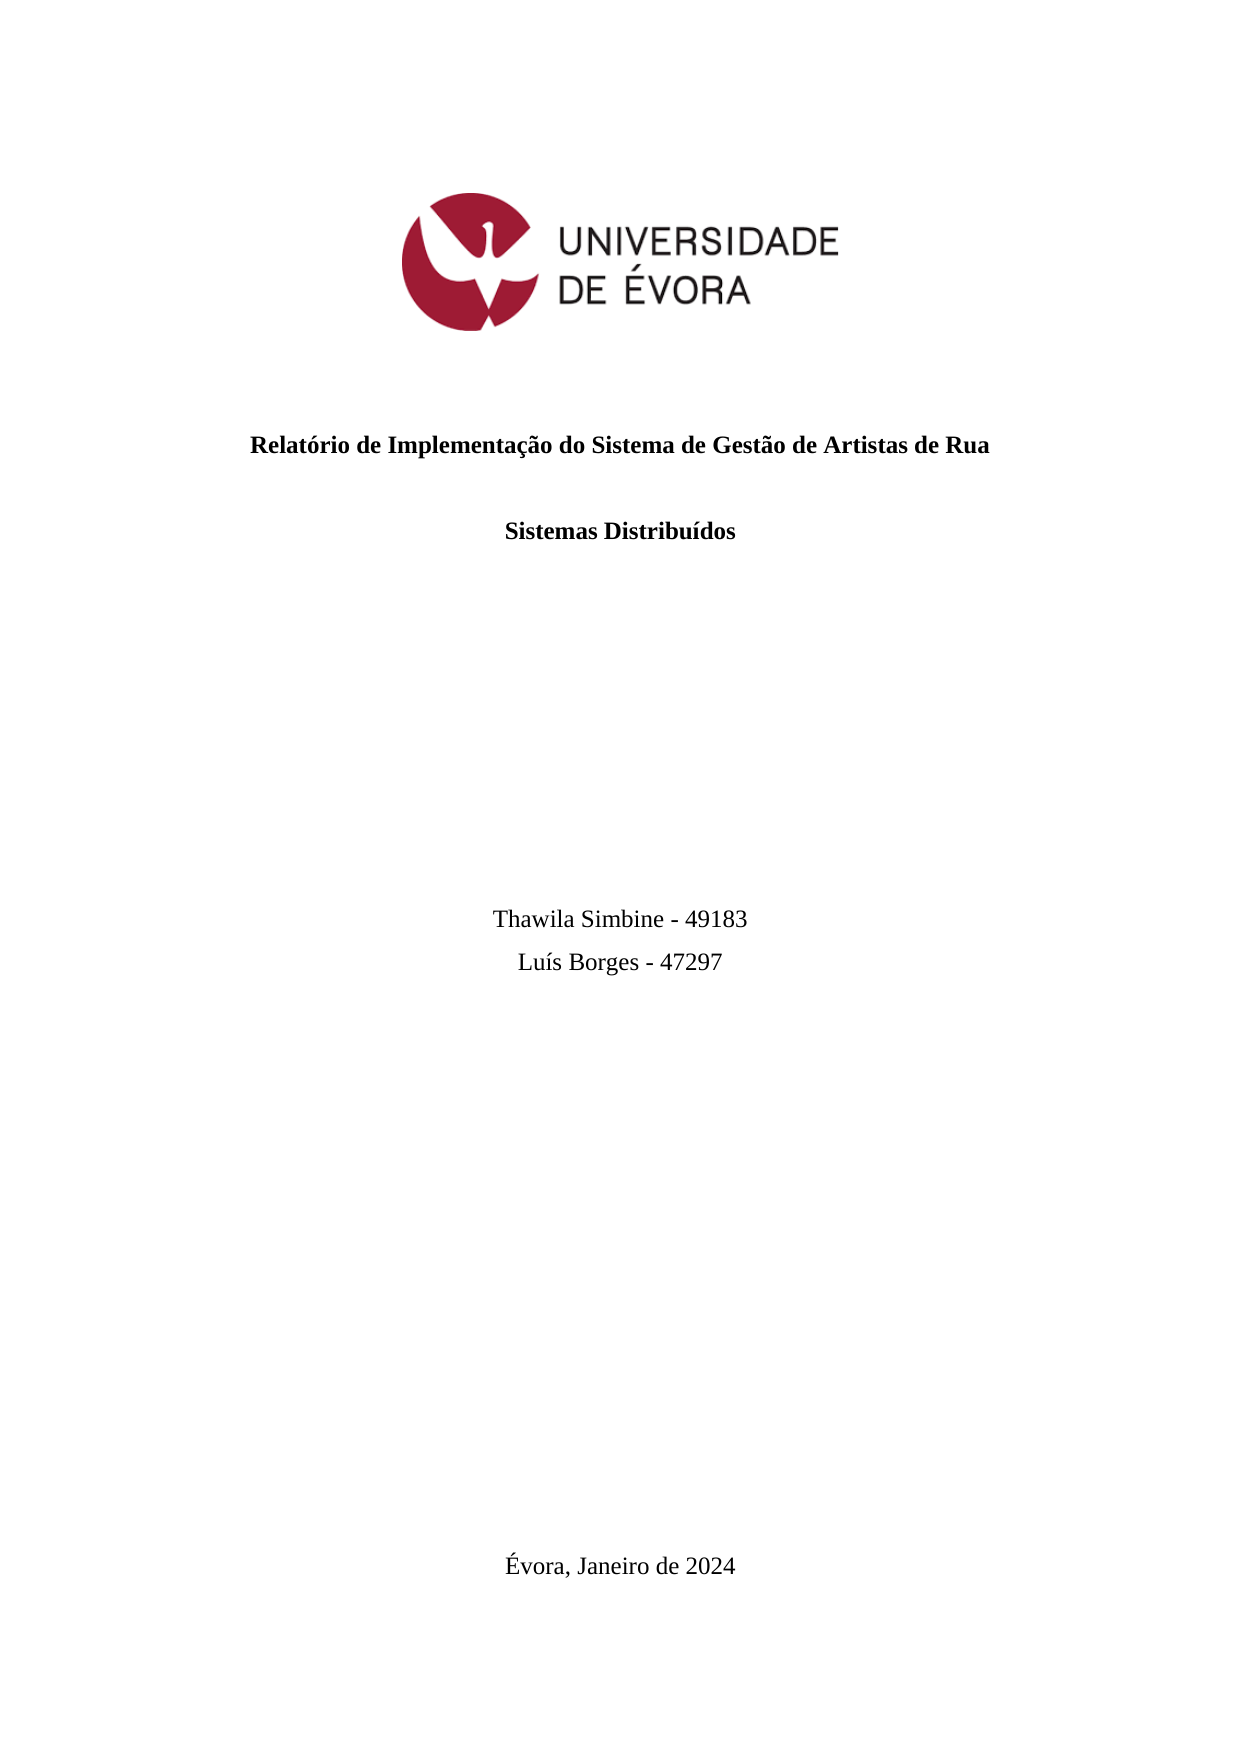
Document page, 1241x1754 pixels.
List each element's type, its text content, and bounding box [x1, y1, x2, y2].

picture [402, 193, 839, 331]
text Thawila Simbine - 49183 [150, 904, 1090, 933]
text Relatório de Implementação do Sistema de Gestão de Artistas de Rua [150, 430, 1090, 459]
text Luís Borges - 47297 [150, 947, 1090, 976]
text Sistemas Distribuídos [150, 516, 1090, 545]
text Évora, Janeiro de 2024 [150, 1551, 1090, 1580]
